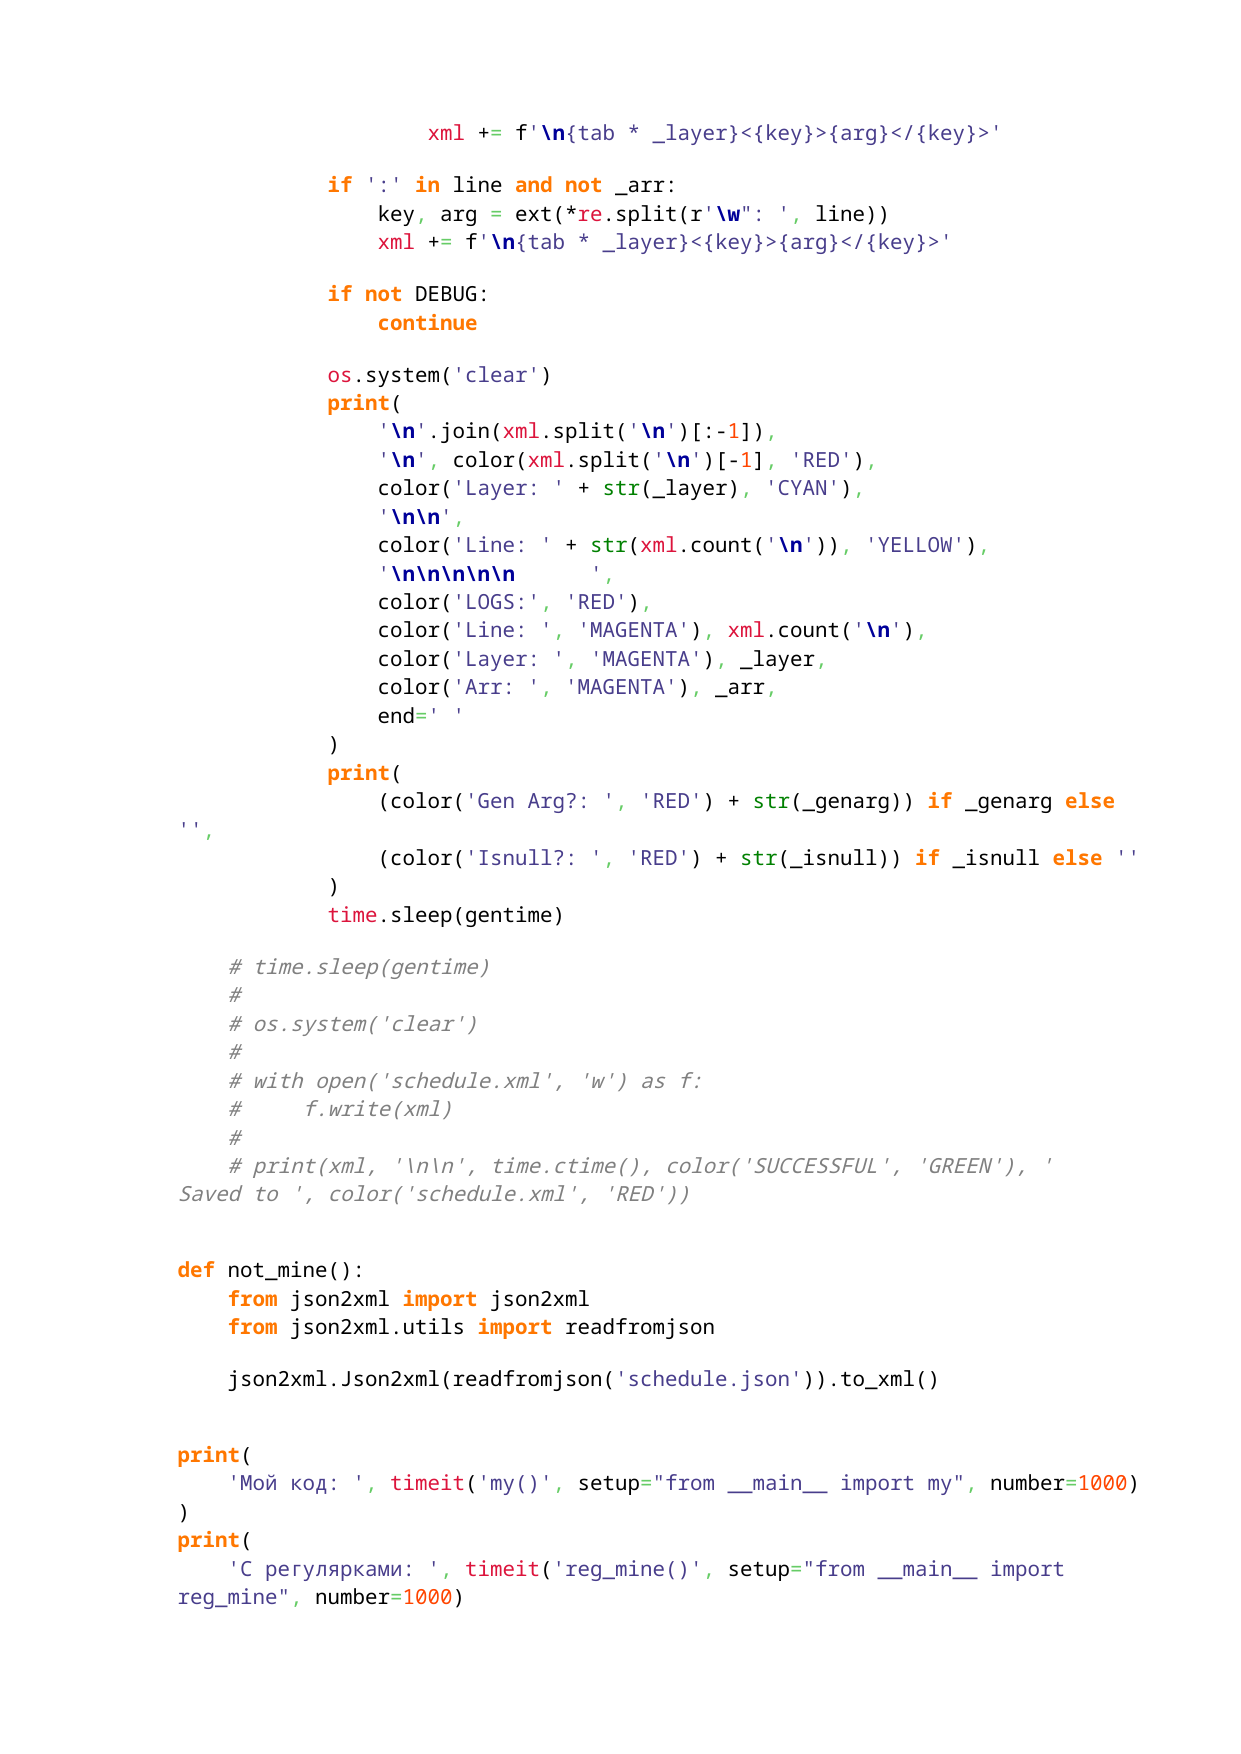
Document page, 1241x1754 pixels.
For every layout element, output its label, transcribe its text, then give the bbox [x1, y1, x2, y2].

text # with open('schedule.xml', 'w') as f: [177, 1066, 1152, 1094]
text ) [177, 1497, 1152, 1525]
text 'Мой код: ', timeit('my()', setup="from __main__ import my", number=1000) [177, 1468, 1152, 1497]
text # [177, 981, 1152, 1009]
text (color('Gen Arg?: ', 'RED') + str(_genarg)) if _genarg else '', [177, 786, 1152, 843]
text (color('Isnull?: ', 'RED') + str(_isnull)) if _isnull else '' [177, 843, 1152, 872]
text print( [177, 758, 1152, 786]
text ) [177, 729, 1152, 758]
text ) [177, 872, 1152, 900]
text def not_mine(): [177, 1255, 1152, 1284]
text from json2xml.utils import readfromjson [177, 1312, 1152, 1341]
text # time.sleep(gentime) [177, 952, 1152, 981]
text color('Layer: ' + str(_layer), 'CYAN'), [177, 473, 1152, 502]
text '\n\n', [177, 502, 1152, 530]
text # [177, 1037, 1152, 1066]
text json2xml.Json2xml(readfromjson('schedule.json')).to_xml() [177, 1364, 1152, 1393]
text end=' ' [177, 701, 1152, 729]
text # os.system('clear') [177, 1009, 1152, 1037]
text key, arg = ext(*re.split(r'\w": ', line)) [177, 199, 1152, 227]
text print( [177, 1525, 1152, 1554]
text from json2xml import json2xml [177, 1284, 1152, 1312]
text print( [177, 388, 1152, 417]
text # [177, 1123, 1152, 1151]
text xml += f'\n{tab * _layer}<{key}>{arg}</{key}>' [177, 118, 1152, 147]
text if ':' in line and not _arr: [177, 170, 1152, 199]
text color('Line: ', 'MAGENTA'), xml.count('\n'), [177, 616, 1152, 644]
text os.system('clear') [177, 360, 1152, 388]
text '\n', color(xml.split('\n')[-1], 'RED'), [177, 445, 1152, 473]
text color('LOGS:', 'RED'), [177, 587, 1152, 616]
text # print(xml, '\n\n', time.ctime(), color('SUCCESSFUL', 'GREEN'), ' Saved to ', color('schedule.xml', 'RED')) [177, 1151, 1152, 1208]
text # f.write(xml) [177, 1094, 1152, 1123]
text print( [177, 1440, 1152, 1468]
text color('Layer: ', 'MAGENTA'), _layer, [177, 644, 1152, 672]
text '\n\n\n\n\n ', [177, 559, 1152, 587]
text if not DEBUG: [177, 279, 1152, 308]
text color('Arr: ', 'MAGENTA'), _arr, [177, 672, 1152, 701]
text color('Line: ' + str(xml.count('\n')), 'YELLOW'), [177, 530, 1152, 559]
text continue [177, 308, 1152, 336]
text 'С регулярками: ', timeit('reg_mine()', setup="from __main__ import reg_mine", number=1000) [177, 1554, 1152, 1611]
text time.sleep(gentime) [177, 900, 1152, 928]
text xml += f'\n{tab * _layer}<{key}>{arg}</{key}>' [177, 227, 1152, 256]
text '\n'.join(xml.split('\n')[:-1]), [177, 417, 1152, 445]
